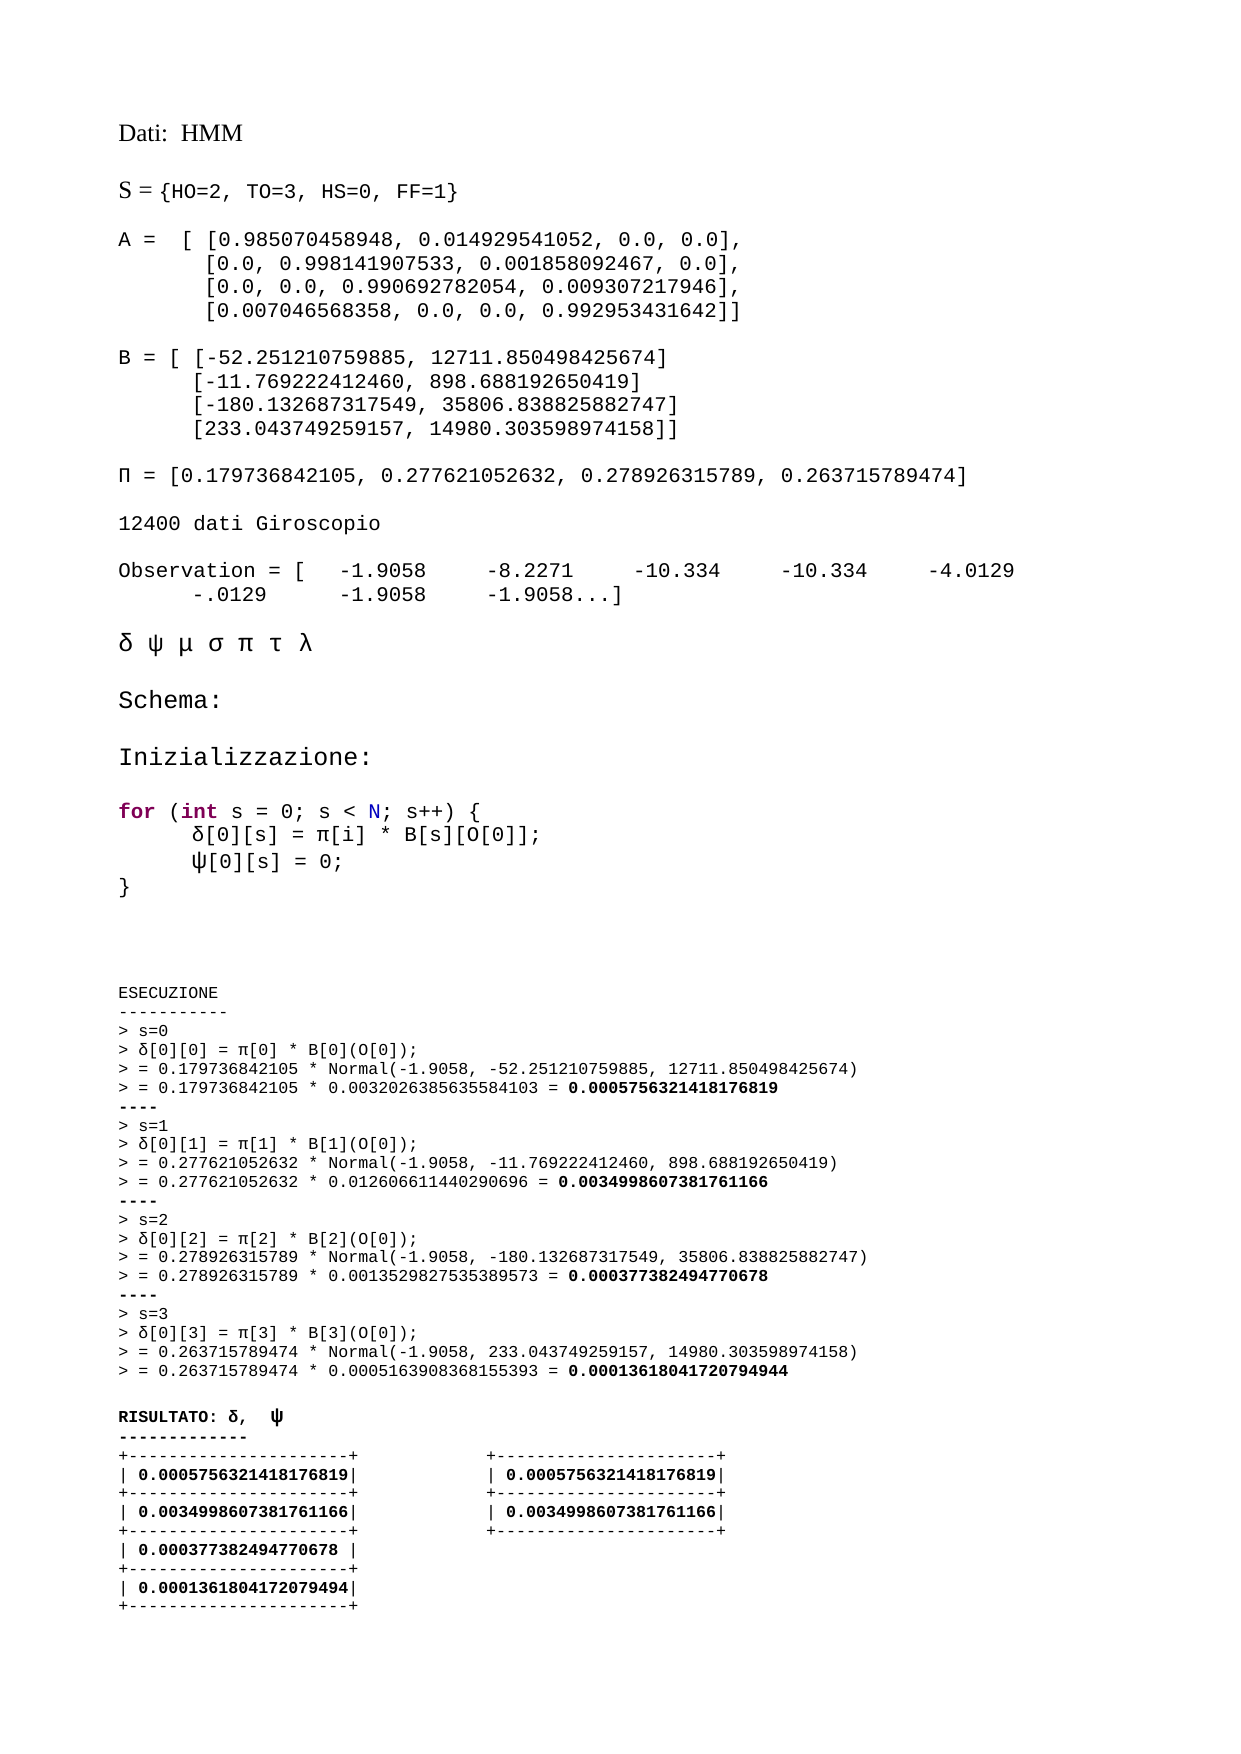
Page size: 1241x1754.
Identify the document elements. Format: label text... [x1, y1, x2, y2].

text > s=2 [118, 1211, 1122, 1230]
text ψ[0][s] = 0; [118, 848, 1122, 876]
text +----------------------+ +----------------------+ [118, 1523, 1122, 1541]
text ----------- [118, 1004, 1122, 1023]
text ---- [118, 1192, 1122, 1211]
text | 0.0001361804172079494| [118, 1579, 1122, 1598]
text A = [ [0.985070458948, 0.014929541052, 0.0, 0.0], [118, 229, 1122, 252]
text > = 0.263715789474 * 0.0005163908368155393 = 0.00013618041720794944 [118, 1362, 1122, 1381]
text [233.043749259157, 14980.303598974158]] [118, 418, 1122, 442]
text > = 0.263715789474 * Normal(-1.9058, 233.043749259157, 14980.303598974158) [118, 1343, 1122, 1362]
text > δ[0][3] = π[3] * B[3](O[0]); [118, 1324, 1122, 1343]
text | 0.000377382494770678 | [118, 1541, 1122, 1560]
text > = 0.277621052632 * Normal(-1.9058, -11.769222412460, 898.688192650419) [118, 1155, 1122, 1174]
text ---- [118, 1098, 1122, 1117]
text [0.0, 0.0, 0.990692782054, 0.009307217946], [118, 276, 1122, 300]
text for (int s = 0; s < N; s++) { [118, 801, 1122, 824]
text 12400 dati Giroscopio [118, 513, 1122, 536]
text | 0.0005756321418176819| | 0.0005756321418176819| [118, 1466, 1122, 1485]
text δ[0][s] = π[i] * B[s][O[0]]; [118, 824, 1122, 848]
text Schema: [118, 687, 1122, 716]
text > = 0.179736842105 * 0.0032026385635584103 = 0.0005756321418176819 [118, 1079, 1122, 1098]
text > s=1 [118, 1117, 1122, 1136]
text [-11.769222412460, 898.688192650419] [118, 371, 1122, 394]
text > s=3 [118, 1306, 1122, 1324]
text > δ[0][1] = π[1] * B[1](O[0]); [118, 1136, 1122, 1155]
text > δ[0][0] = π[0] * B[0](O[0]); [118, 1042, 1122, 1061]
text Π = [0.179736842105, 0.277621052632, 0.278926315789, 0.263715789474] [118, 465, 1122, 489]
text ------------- [118, 1428, 1122, 1447]
text ESECUZIONE [118, 985, 1122, 1004]
text | 0.0034998607381761166| | 0.0034998607381761166| [118, 1504, 1122, 1523]
text Observation = [ -1.9058 -8.2271 -10.334 -10.334 -4.0129 -.0129 -1.9058 -1.9058...] [118, 560, 1122, 607]
text S = {HO=2, TO=3, HS=0, FF=1} [118, 176, 1122, 205]
text [-180.132687317549, 35806.838825882747] [118, 394, 1122, 418]
text [0.0, 0.998141907533, 0.001858092467, 0.0], [118, 252, 1122, 276]
text > s=0 [118, 1023, 1122, 1042]
text +----------------------+ [118, 1598, 1122, 1617]
text } [118, 876, 1122, 900]
text ---- [118, 1287, 1122, 1306]
text δ ψ μ σ π τ λ [118, 631, 1122, 659]
text Inizializzazione: [118, 744, 1122, 772]
text [0.007046568358, 0.0, 0.0, 0.992953431642]] [118, 300, 1122, 323]
text Dati: HMM [118, 118, 1122, 147]
text +----------------------+ +----------------------+ [118, 1485, 1122, 1504]
text > = 0.179736842105 * Normal(-1.9058, -52.251210759885, 12711.850498425674) [118, 1061, 1122, 1079]
text > = 0.277621052632 * 0.012606611440290696 = 0.0034998607381761166 [118, 1174, 1122, 1192]
text B = [ [-52.251210759885, 12711.850498425674] [118, 347, 1122, 371]
text > = 0.278926315789 * 0.0013529827535389573 = 0.000377382494770678 [118, 1268, 1122, 1287]
text > = 0.278926315789 * Normal(-1.9058, -180.132687317549, 35806.838825882747) [118, 1249, 1122, 1268]
text > δ[0][2] = π[2] * B[2](O[0]); [118, 1230, 1122, 1249]
text +----------------------+ +----------------------+ [118, 1447, 1122, 1466]
text +----------------------+ [118, 1560, 1122, 1579]
text RISULTATO: δ, ψ [118, 1405, 1122, 1428]
